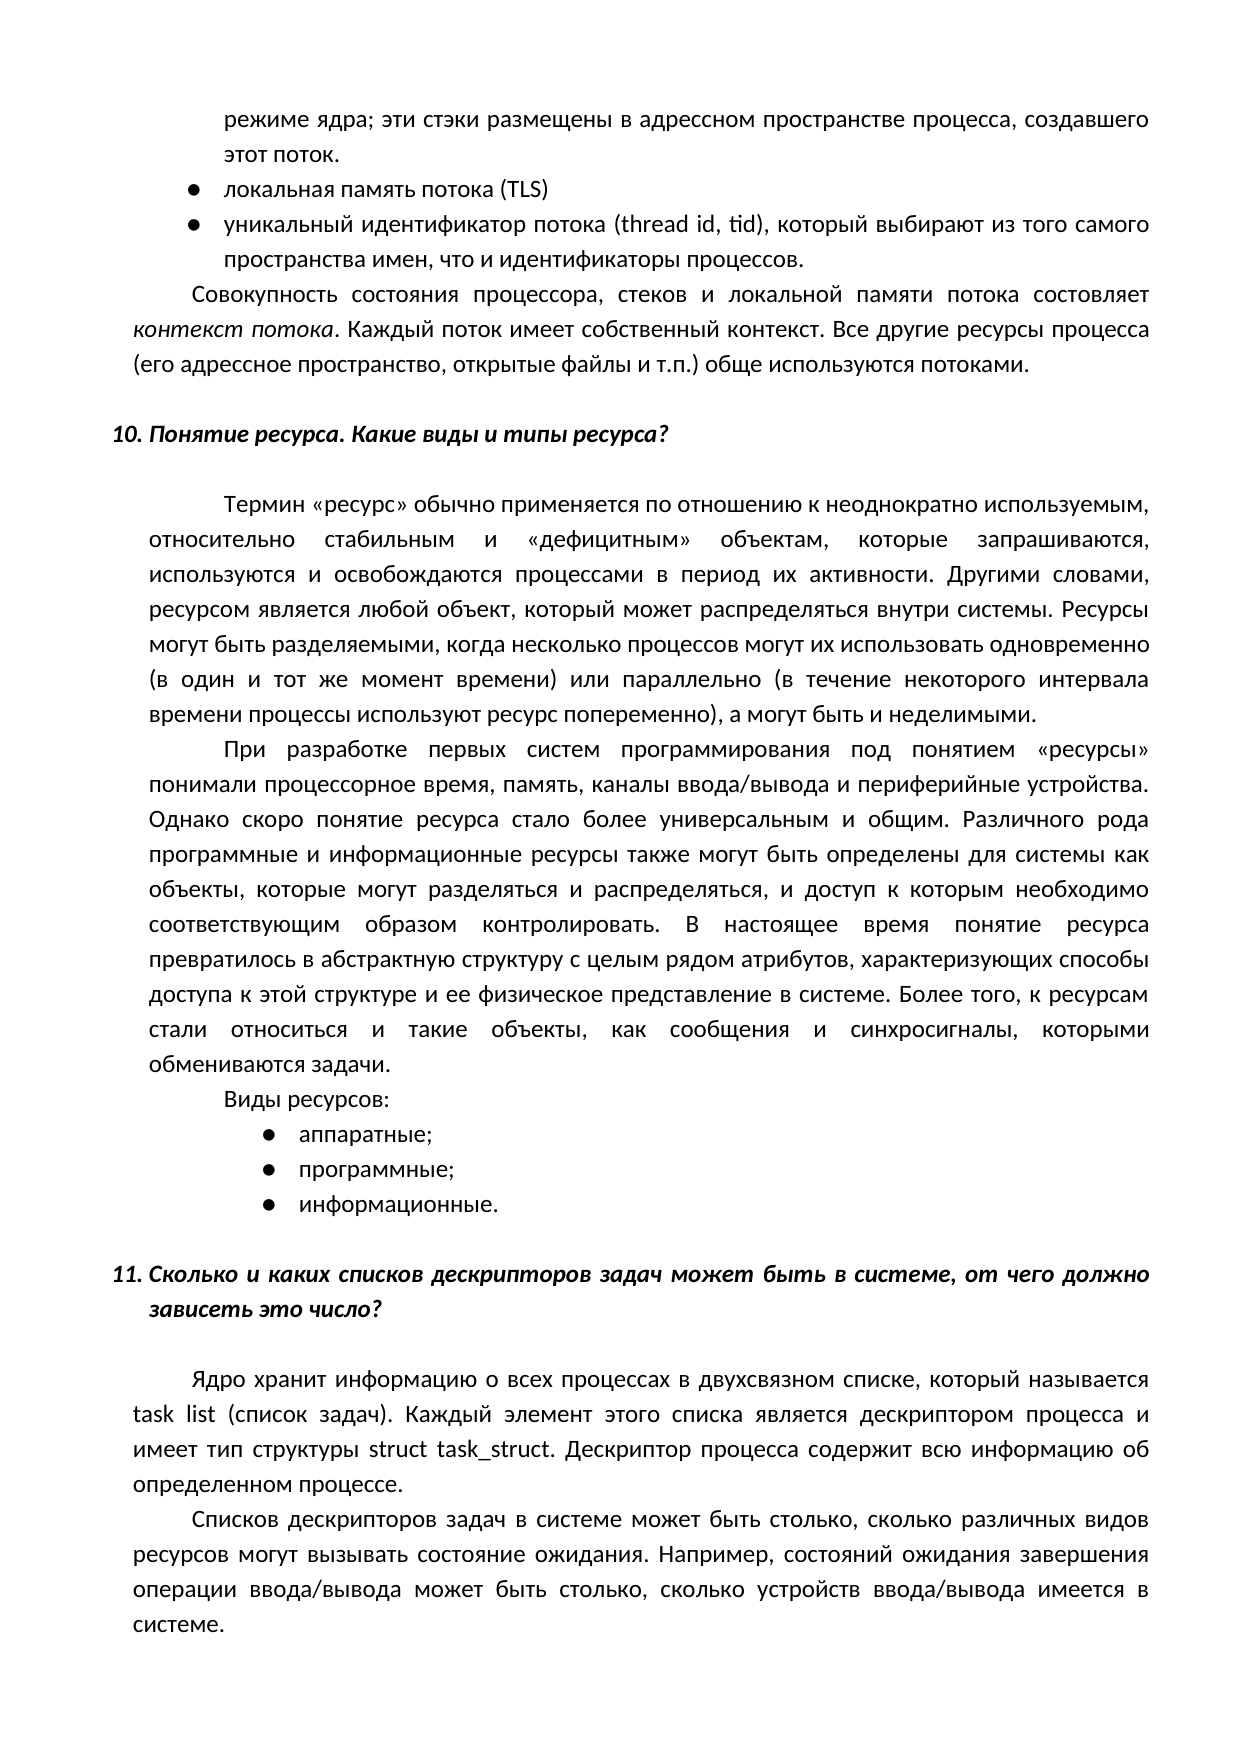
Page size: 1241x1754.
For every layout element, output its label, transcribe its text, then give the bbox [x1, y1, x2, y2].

list Сколько и каких списков дескрипторов задач может быть в системе, от чего должно зависеть это число? [111, 1258, 1151, 1324]
list программные; [261, 1153, 1151, 1184]
text Ядро хранит информацию о всех процессах в двухсвязном списке, который называется task list (список задач). Каждый элемент этого списка является дескриптором процесса и имеет тип структуры struct task_struct. Дескриптор процесса содержит всю информацию об определенном процессе. [133, 1363, 1151, 1499]
text Термин «ресурс» обычно применяется по отношению к неоднократно используемым, относительно стабильным и «дефицитным» объектам, которые запрашиваются, используются и освобождаются процессами в период их активности. Другими словами, ресурсом является любой объект, который может распределяться внутри системы. Ресурсы могут быть разделяемыми, когда несколько процессов могут их использовать одновременно (в один и тот же момент времени) или параллельно (в течение некоторого интервала времени процессы используют ресурс попеременно), а могут быть и неделимыми. [149, 488, 1151, 729]
list Понятие ресурса. Какие виды и типы ресурса? [111, 418, 1151, 449]
list уникальный идентификатор потока (thread id, tid), который выбирают из того самого пространства имен, что и идентификаторы процессов. [186, 208, 1151, 274]
text При разработке первых систем программирования под понятием «ресурсы» понимали процессорное время, память, каналы ввода/вывода и периферийные устройства. Однако скоро понятие ресурса стало более универсальным и общим. Различного рода программные и информационные ресурсы также могут быть определены для системы как объекты, которые могут разделяться и распределяться, и доступ к которым необходимо соответствующим образом контролировать. В настоящее время понятие ресурса превратилось в абстрактную структуру с целым рядом атрибутов, характеризующих способы доступа к этой структуре и ее физическое представление в системе. Более того, к ресурсам стали относиться и такие объекты, как сообщения и синхросигналы, которыми обмениваются задачи. [149, 733, 1151, 1079]
text Совокупность состояния процессора, стеков и локальной памяти потока состовляет контекст потока. Каждый поток имеет собственный контекст. Все другие ресурсы процесса (его адрессное пространство, открытые файлы и т.п.) обще используются потоками. [133, 278, 1151, 379]
list аппаратные; [261, 1118, 1151, 1149]
list режиме ядра; эти стэки размещены в адрессном пространстве процесса, создавшего этот поток. [186, 103, 1151, 169]
text Виды ресурсов: [149, 1083, 1151, 1114]
text Списков дескрипторов задач в системе может быть столько, сколько различных видов ресурсов могут вызывать состояние ожидания. Например, состояний ожидания завершения операции ввода/вывода может быть столько, сколько устройств ввода/вывода имеется в системе. [133, 1503, 1151, 1639]
list локальная память потока (TLS) [186, 173, 1151, 204]
list информационные. [261, 1188, 1151, 1219]
